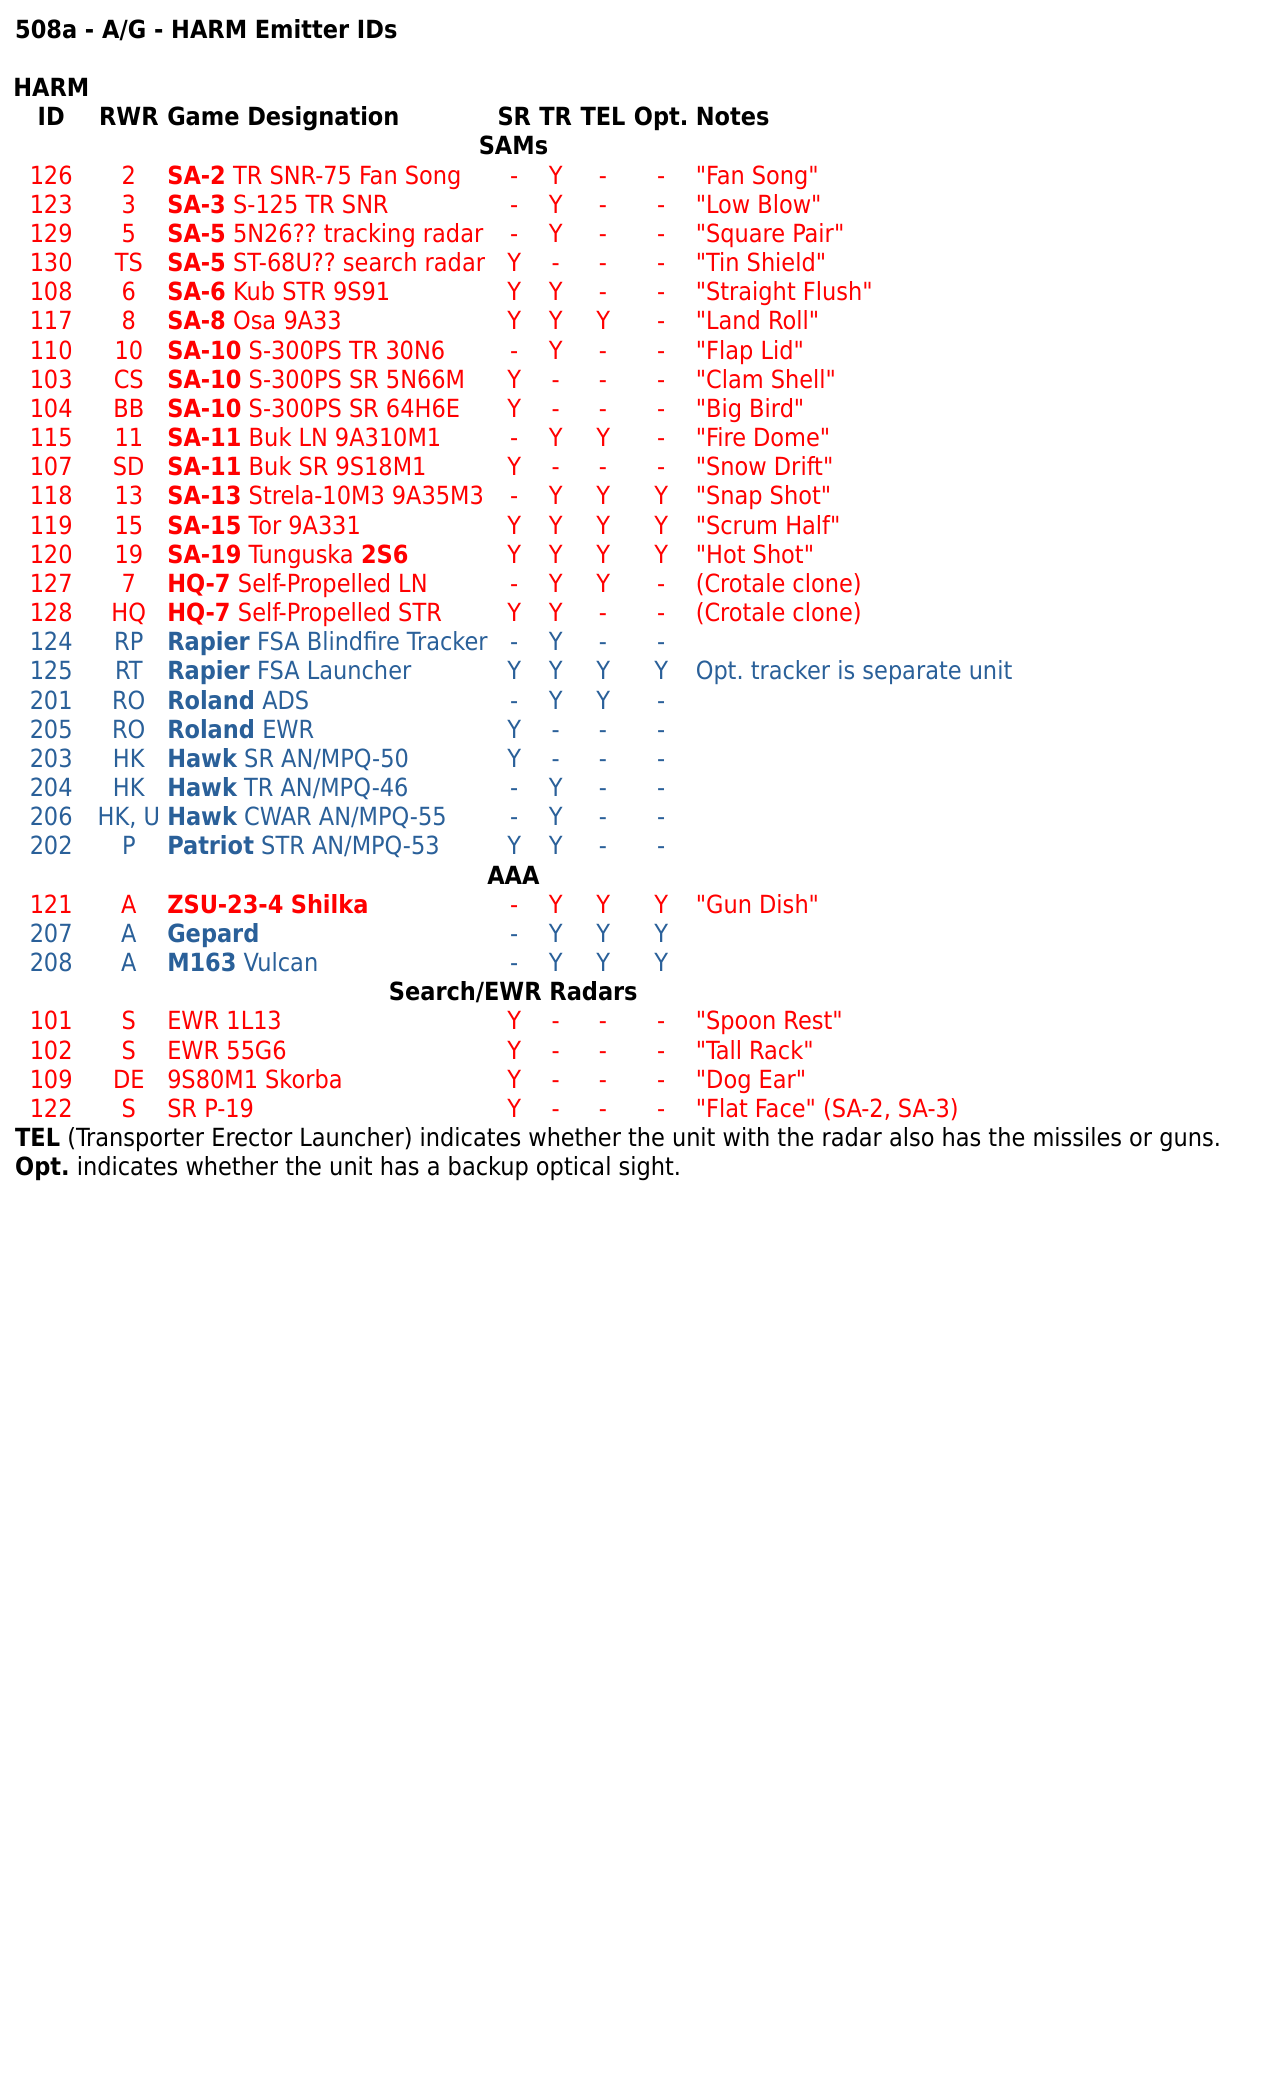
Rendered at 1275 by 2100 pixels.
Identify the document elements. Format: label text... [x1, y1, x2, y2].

table_cell Gepard [164, 919, 493, 948]
table_cell [693, 628, 1018, 657]
table_cell SA-13 Strela-10M3 9A35M3 [164, 482, 493, 511]
table_cell 115 [9, 423, 93, 452]
table_cell HK, U [93, 803, 164, 832]
table_cell - [576, 1094, 629, 1123]
table_cell Y [535, 803, 576, 832]
table_cell - [630, 307, 692, 336]
table_cell Y [630, 511, 692, 540]
table_cell SA-5 5N26?? tracking radar [164, 219, 493, 248]
table_cell Y [535, 890, 576, 919]
table_cell 11 [93, 423, 164, 452]
table_cell "Low Blow" [693, 190, 1018, 219]
table_cell - [493, 219, 535, 248]
table_cell - [493, 482, 535, 511]
table_cell - [493, 686, 535, 715]
table_cell Roland ADS [164, 686, 493, 715]
table_cell 109 [9, 1065, 93, 1094]
table_cell SAMs [9, 132, 1018, 161]
table_cell Y [535, 773, 576, 802]
table_cell SR P-19 [164, 1094, 493, 1123]
table_cell - [493, 190, 535, 219]
table_cell - [576, 219, 629, 248]
table_cell Y [535, 423, 576, 452]
table_cell SA-15 Tor 9A331 [164, 511, 493, 540]
table_cell - [576, 1065, 629, 1094]
table_cell - [535, 715, 576, 744]
table_cell - [576, 1007, 629, 1036]
table_cell - [493, 803, 535, 832]
table_cell - [630, 219, 692, 248]
table_cell - [576, 394, 629, 423]
table_cell 124 [9, 628, 93, 657]
table_cell Y [493, 278, 535, 307]
table_cell S [93, 1036, 164, 1065]
table_cell RO [93, 686, 164, 715]
table_cell - [576, 832, 629, 861]
table_cell [693, 919, 1018, 948]
table_cell HQ-7 Self-Propelled LN [164, 569, 493, 598]
table_cell AAA [9, 861, 1018, 890]
table_cell Patriot STR AN/MPQ-53 [164, 832, 493, 861]
table_cell M163 Vulcan [164, 948, 493, 977]
table_header TR [535, 73, 576, 132]
table_cell Y [576, 686, 629, 715]
table_header SR [493, 73, 535, 132]
table_cell A [93, 890, 164, 919]
table_cell 101 [9, 1007, 93, 1036]
table_cell - [630, 1007, 692, 1036]
table_cell A [93, 948, 164, 977]
table_cell Y [576, 890, 629, 919]
table_cell Hawk TR AN/MPQ-46 [164, 773, 493, 802]
table_cell Y [535, 482, 576, 511]
table_cell - [576, 161, 629, 190]
table_cell (Crotale clone) [693, 569, 1018, 598]
table_cell "Clam Shell" [693, 365, 1018, 394]
table_cell 125 [9, 657, 93, 686]
table_cell - [535, 453, 576, 482]
table_cell BB [93, 394, 164, 423]
table_cell Y [576, 482, 629, 511]
table_cell 201 [9, 686, 93, 715]
table_cell - [630, 161, 692, 190]
table_cell Opt. tracker is separate unit [693, 657, 1018, 686]
table_cell Search/EWR Radars [9, 978, 1018, 1007]
table_cell Y [576, 948, 629, 977]
table_cell Y [630, 657, 692, 686]
table_cell Y [493, 832, 535, 861]
table_cell - [576, 744, 629, 773]
table_cell Y [535, 569, 576, 598]
table_cell 2 [93, 161, 164, 190]
table_cell Y [535, 190, 576, 219]
table_cell Y [535, 598, 576, 627]
table_cell "Tall Rack" [693, 1036, 1018, 1065]
table_cell SD [93, 453, 164, 482]
table_cell Y [630, 482, 692, 511]
table_cell Y [493, 1036, 535, 1065]
table_cell 207 [9, 919, 93, 948]
table_cell - [630, 248, 692, 277]
table_cell Y [535, 686, 576, 715]
table_cell - [630, 715, 692, 744]
table_cell Y [493, 598, 535, 627]
table_cell - [576, 248, 629, 277]
table_cell [693, 686, 1018, 715]
table_cell A [93, 919, 164, 948]
table_cell - [493, 773, 535, 802]
table_cell Y [630, 919, 692, 948]
table_cell 108 [9, 278, 93, 307]
table_cell - [576, 190, 629, 219]
table_cell SA-3 S-125 TR SNR [164, 190, 493, 219]
table_cell HK [93, 744, 164, 773]
table_cell - [630, 190, 692, 219]
table_cell Y [535, 948, 576, 977]
table_cell Hawk SR AN/MPQ-50 [164, 744, 493, 773]
table_cell HK [93, 773, 164, 802]
table_cell Y [493, 1065, 535, 1094]
table_cell [693, 715, 1018, 744]
table_header HARM ID [9, 73, 93, 132]
text TEL (Transporter Erector Launcher) indicates whether the unit with the radar also has the missiles or guns. [15, 1123, 1260, 1152]
table_cell 104 [9, 394, 93, 423]
table_cell Y [535, 161, 576, 190]
table_cell SA-6 Kub STR 9S91 [164, 278, 493, 307]
table_cell 15 [93, 511, 164, 540]
table_cell [693, 803, 1018, 832]
table_cell Y [576, 511, 629, 540]
table_cell "Spoon Rest" [693, 1007, 1018, 1036]
table_cell - [576, 1036, 629, 1065]
table_cell - [493, 569, 535, 598]
table_cell "Dog Ear" [693, 1065, 1018, 1094]
table_cell - [630, 803, 692, 832]
table_cell 203 [9, 744, 93, 773]
table_cell "Fire Dome" [693, 423, 1018, 452]
table_cell - [630, 832, 692, 861]
table_cell "Snow Drift" [693, 453, 1018, 482]
table_cell Y [493, 1094, 535, 1123]
table_cell "Gun Dish" [693, 890, 1018, 919]
table_cell "Tin Shield" [693, 248, 1018, 277]
table_cell Y [493, 1007, 535, 1036]
table_cell 118 [9, 482, 93, 511]
table_header Game Designation [164, 73, 493, 132]
table_cell 10 [93, 336, 164, 365]
table_cell 117 [9, 307, 93, 336]
table_cell Y [535, 511, 576, 540]
table_cell SA-8 Osa 9A33 [164, 307, 493, 336]
table_cell Rapier FSA Blindfire Tracker [164, 628, 493, 657]
table_cell - [493, 919, 535, 948]
table_cell Y [535, 832, 576, 861]
table_cell 7 [93, 569, 164, 598]
table_cell - [630, 598, 692, 627]
table_cell RO [93, 715, 164, 744]
table_cell RT [93, 657, 164, 686]
table_cell [693, 948, 1018, 977]
table_cell S [93, 1094, 164, 1123]
table_cell - [493, 890, 535, 919]
table_cell Y [630, 540, 692, 569]
table_cell 126 [9, 161, 93, 190]
table_cell "Snap Shot" [693, 482, 1018, 511]
table_cell - [630, 569, 692, 598]
table_cell 129 [9, 219, 93, 248]
table_cell EWR 1L13 [164, 1007, 493, 1036]
table_cell 120 [9, 540, 93, 569]
table_cell - [535, 1007, 576, 1036]
table_cell Y [576, 540, 629, 569]
table_cell - [493, 336, 535, 365]
table_cell - [630, 1065, 692, 1094]
table_cell - [493, 423, 535, 452]
table_cell SA-11 Buk LN 9A310M1 [164, 423, 493, 452]
table_cell 130 [9, 248, 93, 277]
table_cell Y [493, 540, 535, 569]
table_cell - [630, 1094, 692, 1123]
table_cell Y [535, 336, 576, 365]
table_cell - [576, 773, 629, 802]
table_cell 9S80M1 Skorba [164, 1065, 493, 1094]
table_cell - [576, 628, 629, 657]
table_cell SA-10 S-300PS SR 5N66M [164, 365, 493, 394]
table_cell HQ [93, 598, 164, 627]
table_cell Y [493, 715, 535, 744]
table_cell 202 [9, 832, 93, 861]
table_header RWR [93, 73, 164, 132]
text 508a - A/G - HARM Emitter IDs [15, 15, 1260, 44]
table_cell 205 [9, 715, 93, 744]
table_cell HQ-7 Self-Propelled STR [164, 598, 493, 627]
table_cell - [535, 365, 576, 394]
table_cell "Hot Shot" [693, 540, 1018, 569]
table_cell - [630, 744, 692, 773]
table_cell Hawk CWAR AN/MPQ-55 [164, 803, 493, 832]
table_cell SA-10 S-300PS TR 30N6 [164, 336, 493, 365]
table_cell SA-11 Buk SR 9S18M1 [164, 453, 493, 482]
table_cell SA-19 Tunguska 2S6 [164, 540, 493, 569]
table_cell RP [93, 628, 164, 657]
table_header Opt. [630, 73, 692, 132]
table_cell 6 [93, 278, 164, 307]
table_cell Y [576, 657, 629, 686]
table_cell Y [493, 511, 535, 540]
table_cell "Land Roll" [693, 307, 1018, 336]
table_cell Roland EWR [164, 715, 493, 744]
table_cell 121 [9, 890, 93, 919]
table_cell Y [535, 540, 576, 569]
table_cell - [630, 773, 692, 802]
table_cell 110 [9, 336, 93, 365]
table_cell (Crotale clone) [693, 598, 1018, 627]
table_cell - [576, 803, 629, 832]
table_cell - [576, 453, 629, 482]
table_cell Rapier FSA Launcher [164, 657, 493, 686]
table_cell - [535, 1065, 576, 1094]
table_cell Y [493, 657, 535, 686]
table_cell Y [535, 219, 576, 248]
table_cell 208 [9, 948, 93, 977]
table_header Notes [693, 73, 1018, 132]
table_cell Y [576, 569, 629, 598]
table_cell - [630, 278, 692, 307]
table_cell - [576, 336, 629, 365]
table_cell "Scrum Half" [693, 511, 1018, 540]
table_cell 13 [93, 482, 164, 511]
table_cell Y [493, 394, 535, 423]
table_cell - [630, 336, 692, 365]
table_cell "Square Pair" [693, 219, 1018, 248]
table_cell - [630, 628, 692, 657]
table_cell - [630, 394, 692, 423]
table_cell - [493, 948, 535, 977]
table_cell SA-10 S-300PS SR 64H6E [164, 394, 493, 423]
table_cell - [630, 1036, 692, 1065]
table_cell ZSU-23-4 Shilka [164, 890, 493, 919]
table_cell - [576, 278, 629, 307]
table_cell [693, 773, 1018, 802]
table_cell "Straight Flush" [693, 278, 1018, 307]
table_cell 206 [9, 803, 93, 832]
table_cell - [535, 248, 576, 277]
table_cell Y [535, 657, 576, 686]
table_cell - [630, 453, 692, 482]
table_cell 107 [9, 453, 93, 482]
table_cell 127 [9, 569, 93, 598]
table_cell - [493, 628, 535, 657]
table_cell Y [535, 628, 576, 657]
table_cell Y [576, 307, 629, 336]
table_cell 122 [9, 1094, 93, 1123]
table_cell TS [93, 248, 164, 277]
table_cell Y [493, 248, 535, 277]
table_cell - [535, 394, 576, 423]
table_cell - [535, 1036, 576, 1065]
table_cell 204 [9, 773, 93, 802]
table_cell EWR 55G6 [164, 1036, 493, 1065]
table_cell P [93, 832, 164, 861]
table_cell 19 [93, 540, 164, 569]
table_cell 119 [9, 511, 93, 540]
table_cell - [535, 1094, 576, 1123]
table_cell Y [535, 278, 576, 307]
table_cell [693, 744, 1018, 773]
table_cell - [630, 686, 692, 715]
table_cell Y [493, 365, 535, 394]
table_cell 123 [9, 190, 93, 219]
table_cell 8 [93, 307, 164, 336]
table_cell "Flat Face" (SA-2, SA-3) [693, 1094, 1018, 1123]
table_header TEL [576, 73, 629, 132]
table_cell - [630, 365, 692, 394]
table_cell Y [493, 453, 535, 482]
table_cell Y [576, 919, 629, 948]
table_cell 103 [9, 365, 93, 394]
table_cell Y [630, 890, 692, 919]
table_cell "Big Bird" [693, 394, 1018, 423]
table_cell Y [535, 919, 576, 948]
table_cell 128 [9, 598, 93, 627]
table_cell S [93, 1007, 164, 1036]
table_cell - [535, 744, 576, 773]
table_cell Y [535, 307, 576, 336]
table_cell SA-5 ST-68U?? search radar [164, 248, 493, 277]
table_cell - [630, 423, 692, 452]
table_cell Y [493, 744, 535, 773]
table_cell DE [93, 1065, 164, 1094]
table_cell - [576, 365, 629, 394]
table_cell - [493, 161, 535, 190]
table_cell - [576, 598, 629, 627]
table_cell - [576, 715, 629, 744]
table_cell Y [493, 307, 535, 336]
table_cell 3 [93, 190, 164, 219]
table_cell Y [630, 948, 692, 977]
table_cell SA-2 TR SNR-75 Fan Song [164, 161, 493, 190]
table_cell "Fan Song" [693, 161, 1018, 190]
table_cell 5 [93, 219, 164, 248]
text Opt. indicates whether the unit has a backup optical sight. [15, 1152, 1260, 1182]
table_cell "Flap Lid" [693, 336, 1018, 365]
table_cell [693, 832, 1018, 861]
table_cell CS [93, 365, 164, 394]
table_cell Y [576, 423, 629, 452]
table_cell 102 [9, 1036, 93, 1065]
